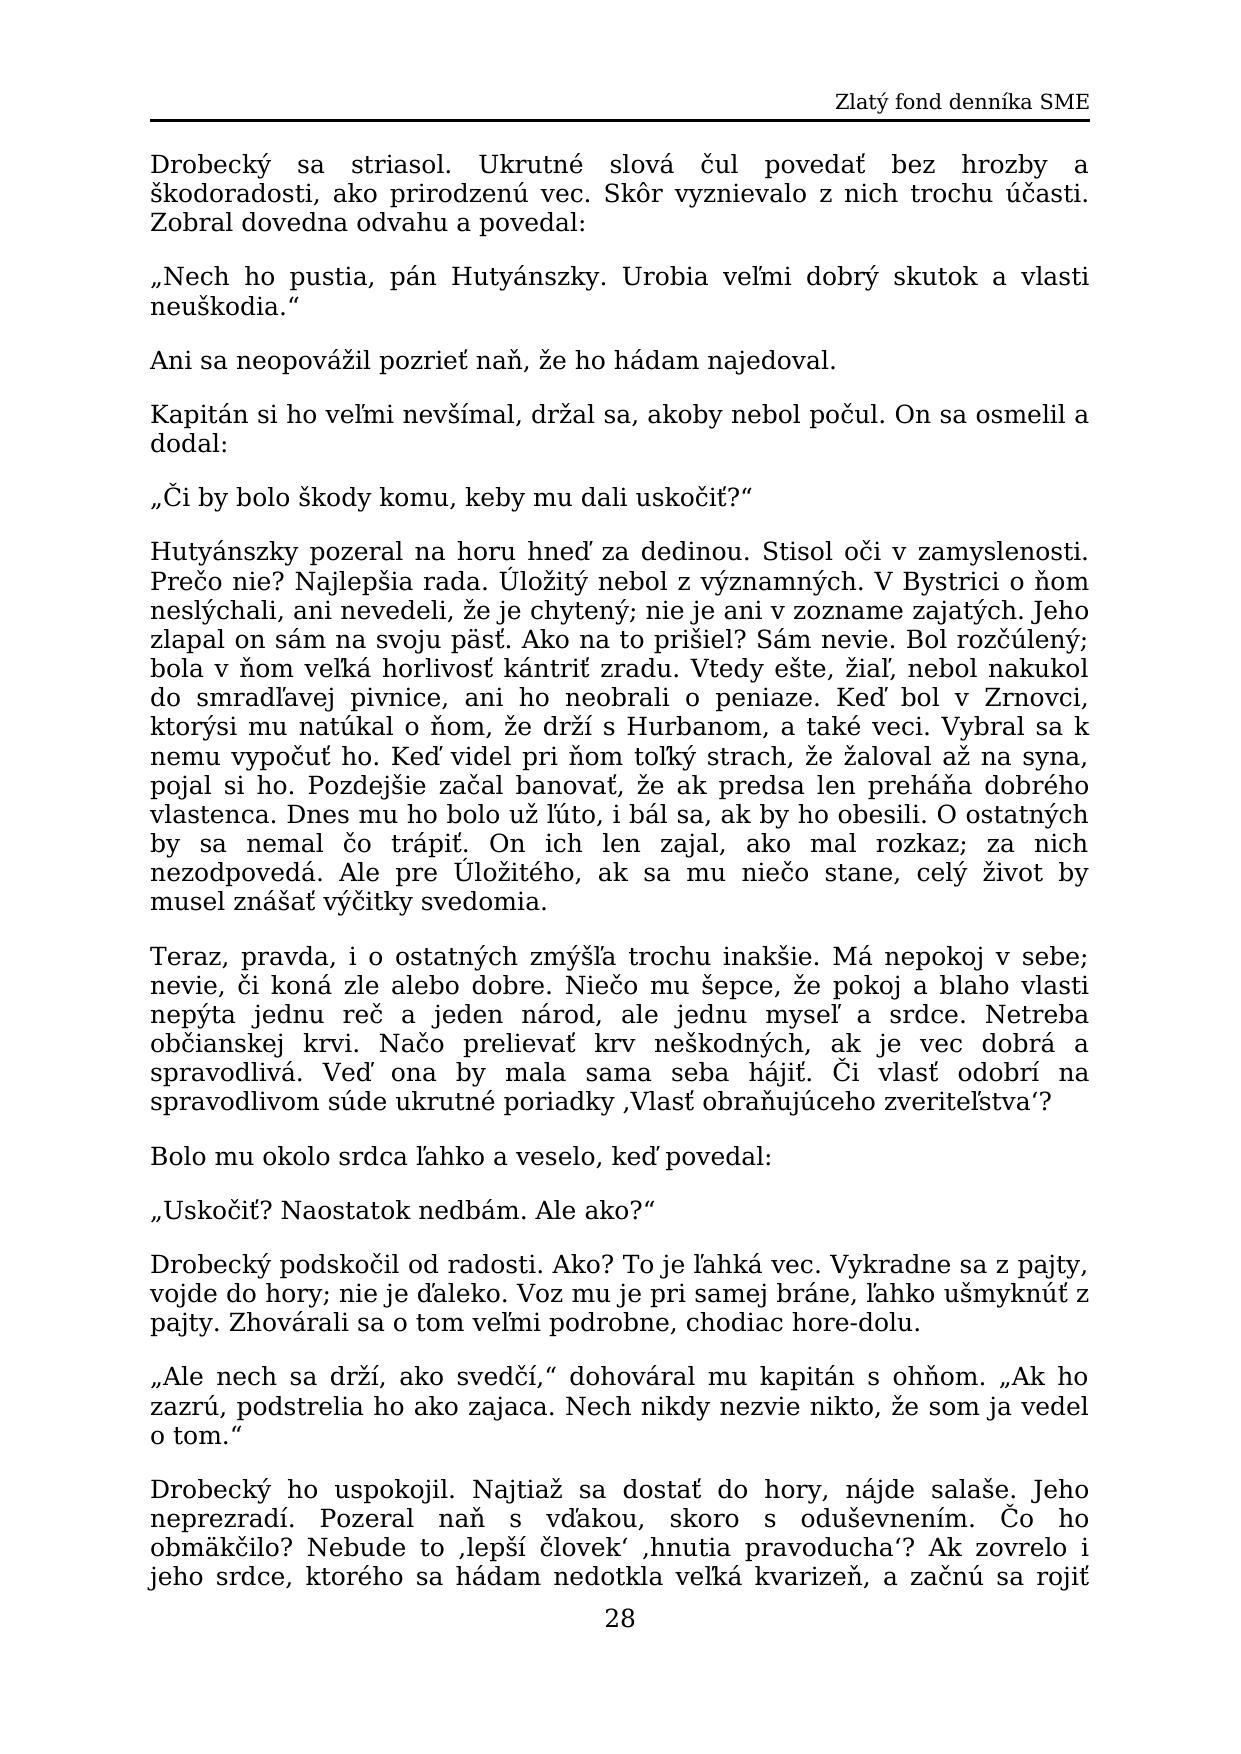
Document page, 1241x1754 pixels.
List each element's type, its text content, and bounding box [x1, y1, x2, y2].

text „Nech ho pustia, pán Hutyánszky. Urobia veľmi dobrý skutok a vlasti neuškodia.“ [150, 262, 1090, 321]
text „Ale nech sa drží, ako svedčí,“ dohováral mu kapitán s ohňom. „Ak ho zazrú, podstrelia ho ako zajaca. Nech nikdy nezvie nikto, že som ja vedel o tom.“ [150, 1362, 1090, 1450]
text Kapitán si ho veľmi nevšímal, držal sa, akoby nebol počul. On sa osmelil a dodal: [150, 400, 1090, 458]
text Hutyánszky pozeral na horu hneď za dedinou. Stisol oči v zamyslenosti. Prečo nie? Najlepšia rada. Úložitý nebol z významných. V Bystrici o ňom neslýchali, ani nevedeli, že je chytený; nie je ani v zozname zajatých. Jeho zlapal on sám na svoju päsť. Ako na to prišiel? Sám nevie. Bol rozčúlený; bola v ňom veľká horlivosť kántriť zradu. Vtedy ešte, žiaľ, nebol nakukol do smradľavej pivnice, ani ho neobrali o peniaze. Keď bol v Zrnovci, ktorýsi mu natúkal o ňom, že drží s Hurbanom, a také veci. Vybral sa k nemu vypočuť ho. Keď videl pri ňom toľký strach, že žaloval až na syna, pojal si ho. Pozdejšie začal banovať, že ak predsa len preháňa dobrého vlastenca. Dnes mu ho bolo už ľúto, i bál sa, ak by ho obesili. O ostatných by sa nemal čo trápiť. On ich len zajal, ako mal rozkaz; za nich nezodpovedá. Ale pre Úložitého, ak sa mu niečo stane, celý život by musel znášať výčitky svedomia. [150, 537, 1090, 917]
text „Uskočiť? Naostatok nedbám. Ale ako?“ [150, 1196, 1090, 1225]
text „Či by bolo škody komu, keby mu dali uskočiť?“ [150, 483, 1090, 512]
text Teraz, pravda, i o ostatných zmýšľa trochu inakšie. Má nepokoj v sebe; nevie, či koná zle alebo dobre. Niečo mu šepce, že pokoj a blaho vlasti nepýta jednu reč a jeden národ, ale jednu myseľ a srdce. Netreba občianskej krvi. Načo prelievať krv neškodných, ak je vec dobrá a spravodlivá. Veď ona by mala sama seba hájiť. Či vlasť odobrí na spravodlivom súde ukrutné poriadky ,Vlasť obraňujúceho zveriteľstva‘? [150, 942, 1090, 1117]
text Drobecký sa striasol. Ukrutné slová čul povedať bez hrozby a škodoradosti, ako prirodzenú vec. Skôr vyznievalo z nich trochu účasti. Zobral dovedna odvahu a povedal: [150, 150, 1090, 237]
text Bolo mu okolo srdca ľahko a veselo, keď povedal: [150, 1142, 1090, 1171]
text Ani sa neopovážil pozrieť naň, že ho hádam najedoval. [150, 346, 1090, 375]
text Drobecký podskočil od radosti. Ako? To je ľahká vec. Vykradne sa z pajty, vojde do hory; nie je ďaleko. Voz mu je pri samej bráne, ľahko ušmyknúť z pajty. Zhovárali sa o tom veľmi podrobne, chodiac hore-dolu. [150, 1250, 1090, 1337]
text Drobecký ho uspokojil. Najtiaž sa dostať do hory, nájde salaše. Jeho neprezradí. Pozeral naň s vďakou, skoro s oduševnením. Čo ho obmäkčilo? Nebude to ,lepší človek‘ ,hnutia pravoducha‘? Ak zovrelo i jeho srdce, ktorého sa hádam nedotkla veľká kvarizeň, a začnú sa rojiť [150, 1475, 1090, 1592]
